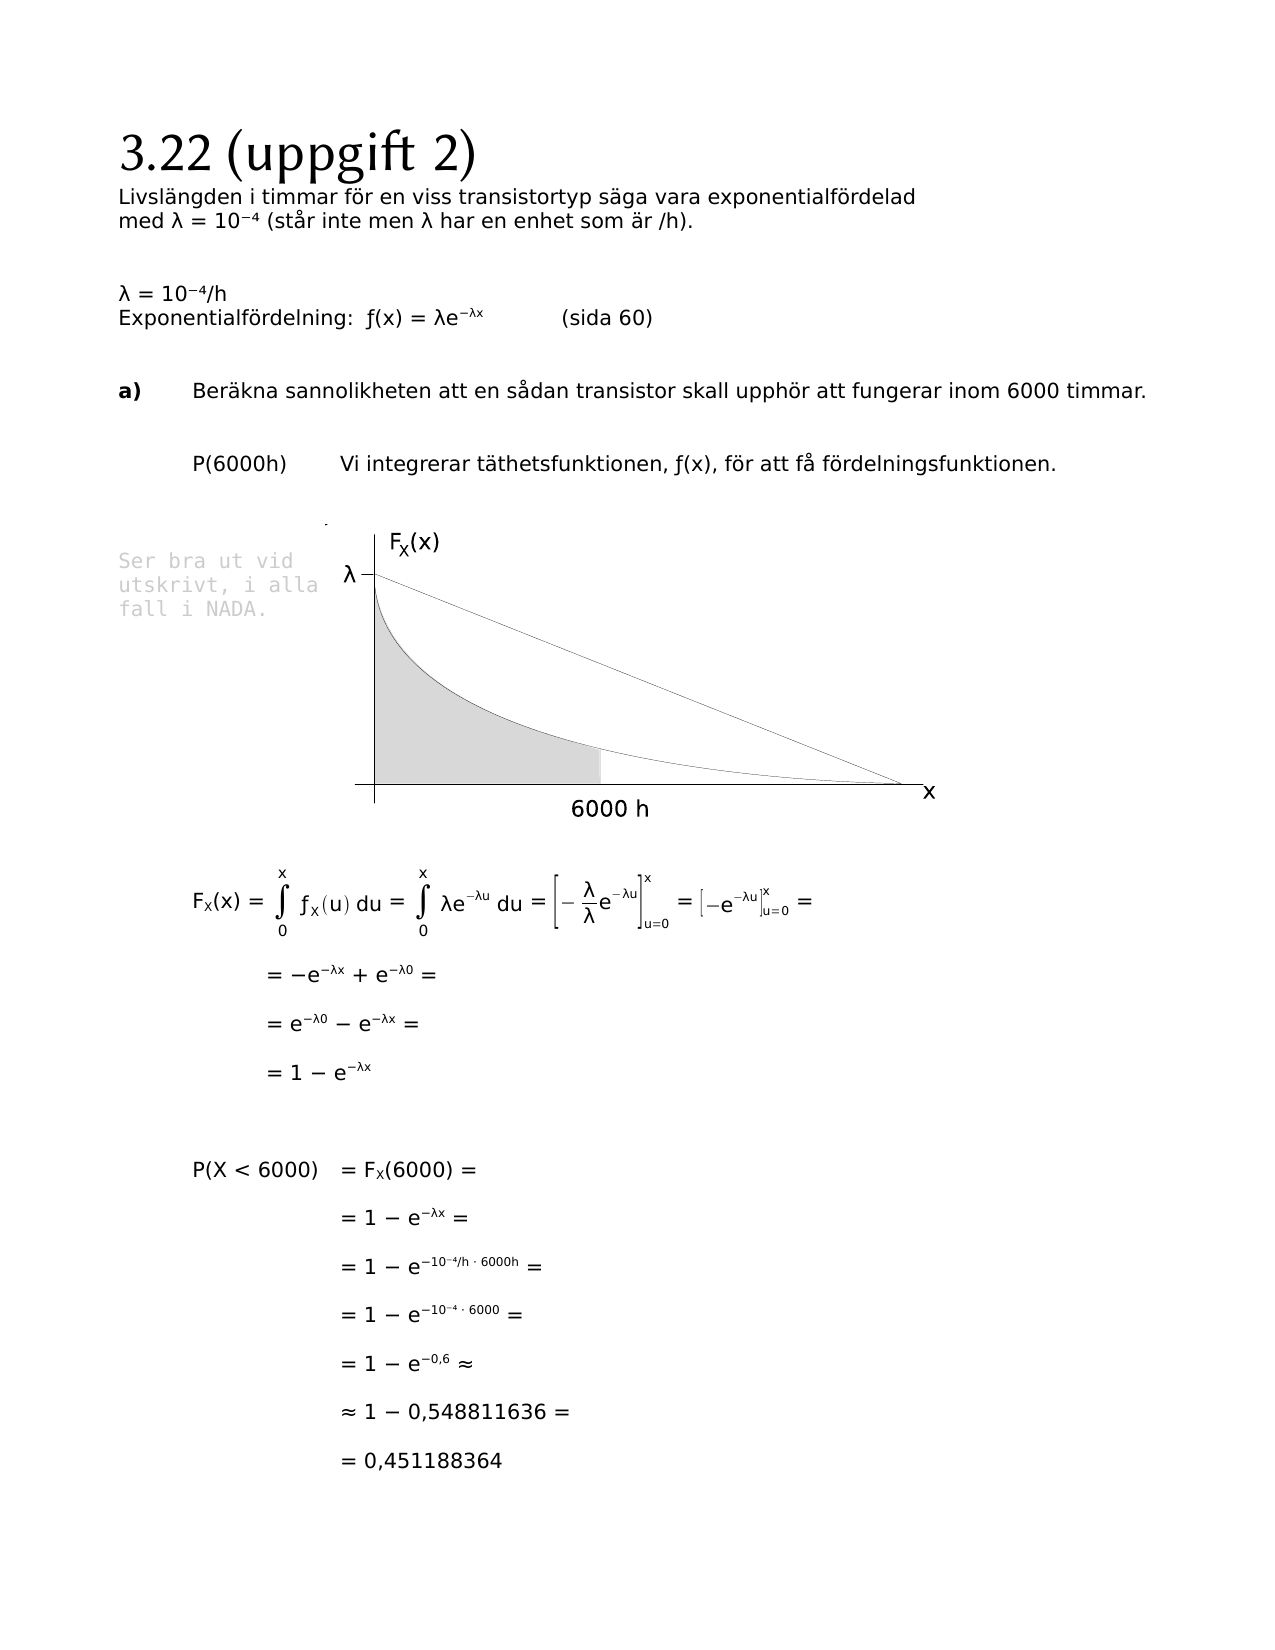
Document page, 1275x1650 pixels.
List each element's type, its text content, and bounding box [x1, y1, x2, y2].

text = 1 − e−10⁻⁴/h ⋅ 6000h = [118, 1255, 1157, 1279]
text Livslängden i timmar för en viss transistortyp säga vara exponentialfördelad [118, 185, 1157, 209]
text med λ = 10⁻⁴ (står inte men λ har en enhet som är /h). [118, 209, 1157, 233]
text a) Beräkna sannolikheten att en sådan transistor skall upphör att fungerar inom 6000 timmar. [118, 379, 1157, 403]
text P(6000h) Vi integrerar täthetsfunktionen, ƒ(x), för att få fördelningsfunktionen. [118, 452, 1157, 476]
text = e−λ0 − e−λx = [118, 1012, 1157, 1036]
text ≈ 1 − 0,548811636 = [118, 1400, 1157, 1424]
text P(X < 6000) = FX(6000) = [118, 1158, 1157, 1182]
text λ = 10⁻⁴/h [118, 282, 1157, 306]
text [375, 549, 1157, 573]
text Ser bra ut vid [118, 549, 374, 573]
text 3.22 (uppgift 2) [118, 118, 1157, 185]
text = 1 − e−10⁻⁴ ⋅ 6000 = [118, 1303, 1157, 1327]
text = 0,451188364 [118, 1449, 1157, 1473]
text utskrivt, i alla fall i NADA. [118, 573, 374, 622]
text FX(x) = = = = = [118, 864, 1157, 939]
text [376, 573, 1157, 622]
text [375, 575, 492, 622]
text = 1 − e−0,6 ≈ [118, 1352, 1157, 1376]
text = −e−λx + e−λ0 = [118, 963, 1157, 988]
text Exponentialfördelning: ƒ(x) = λe−λx (sida 60) [118, 306, 1157, 330]
text = 1 − e−λx = [118, 1206, 1157, 1230]
text = 1 − e−λx [118, 1061, 1157, 1085]
